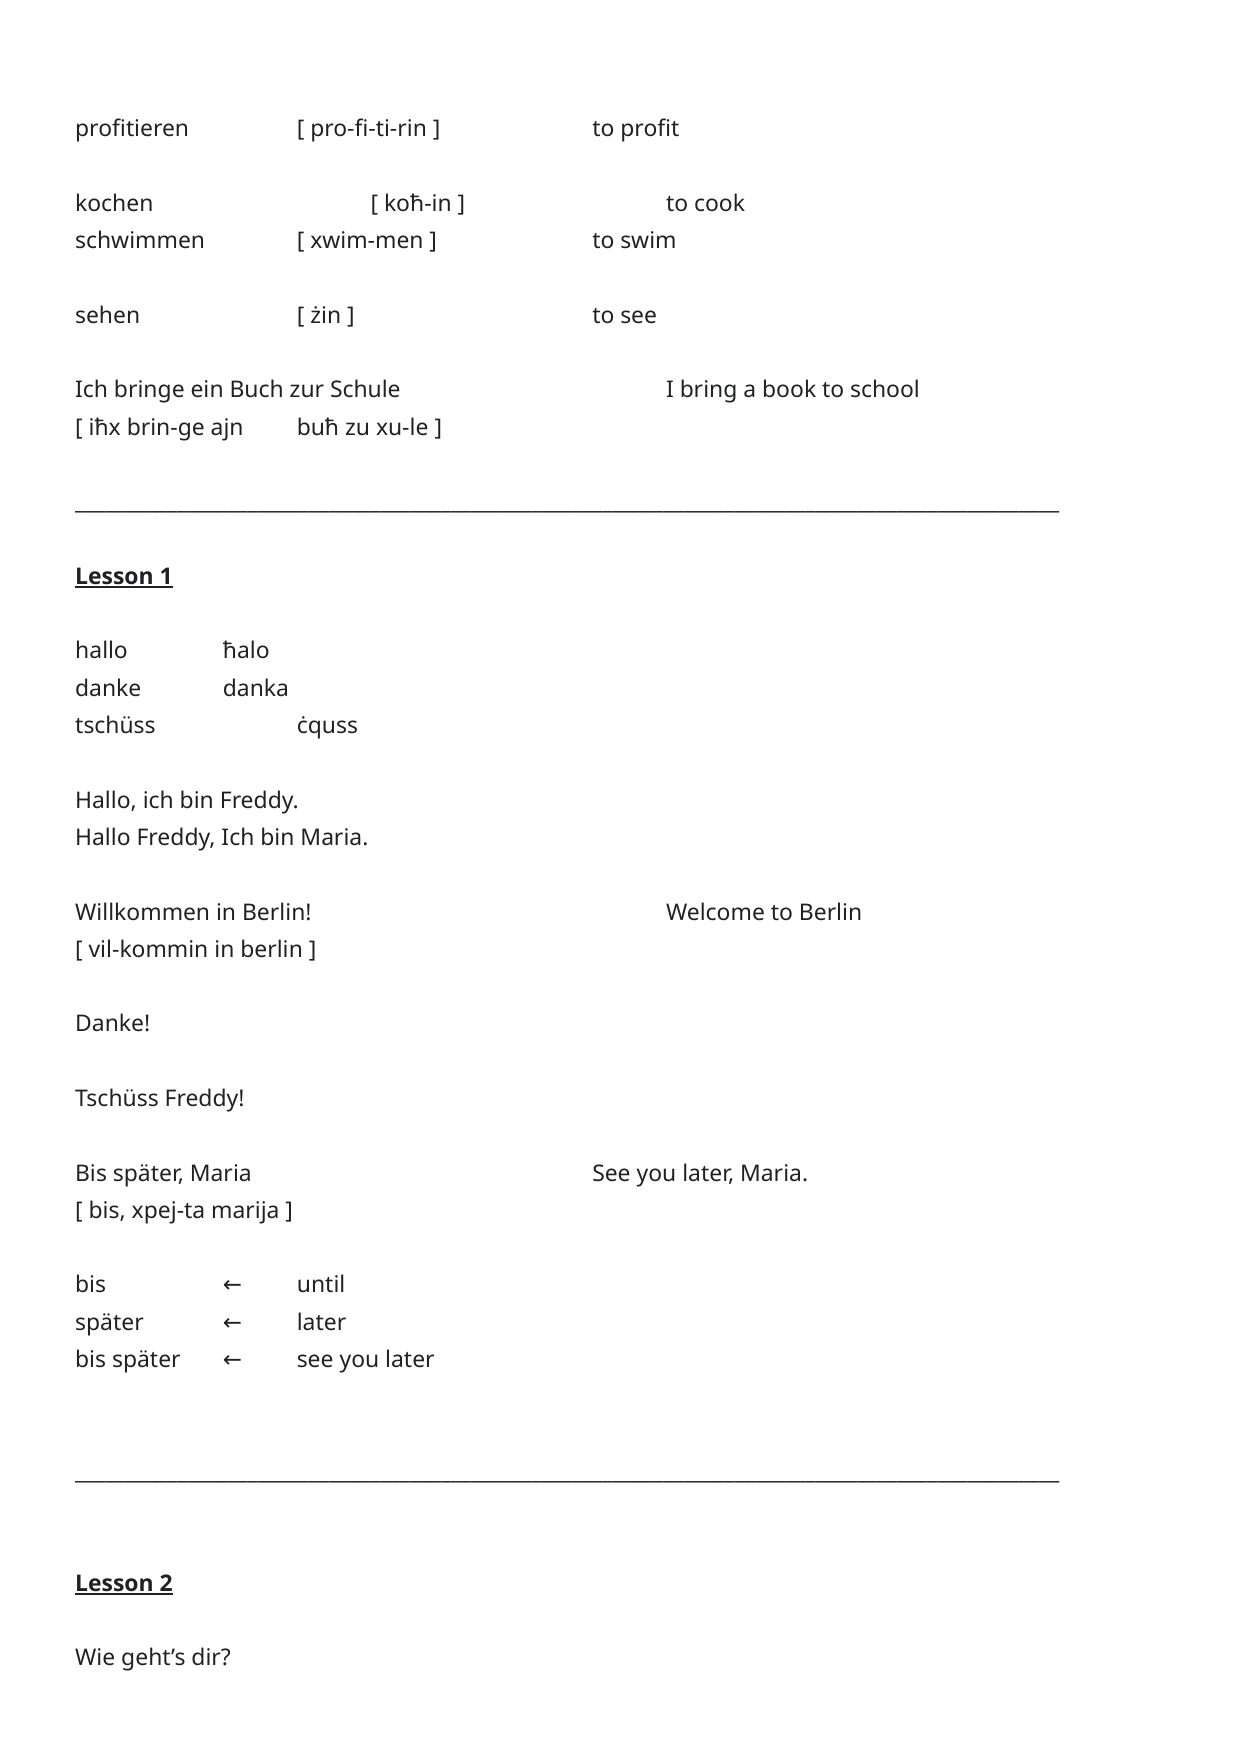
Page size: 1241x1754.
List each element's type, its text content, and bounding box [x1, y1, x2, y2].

text Tschüss Freddy! [75, 1082, 1165, 1113]
text danke danka [75, 672, 1165, 703]
text Wie geht’s dir? [75, 1641, 1165, 1672]
text Danke! [75, 1007, 1165, 1038]
text bis ← until [75, 1268, 1165, 1299]
text Lesson 1 [75, 560, 1165, 591]
text Hallo Freddy, Ich bin Maria. [75, 821, 1165, 852]
text [ bis, xpej-ta marija ] [75, 1194, 1165, 1225]
text Hallo, ich bin Freddy. [75, 783, 1165, 815]
text [ vil-kommin in berlin ] [75, 933, 1165, 964]
text Ich bringe ein Buch zur Schule I bring a book to school [75, 373, 1165, 404]
text hallo ħalo [75, 634, 1165, 666]
text Bis später, Maria See you later, Maria. [75, 1156, 1165, 1188]
text sehen [ żin ] to see [75, 299, 1165, 330]
text Willkommen in Berlin! Welcome to Berlin [75, 895, 1165, 927]
text [ iħx brin-ge ajn buħ zu xu-le ] [75, 411, 1165, 442]
text Lesson 2 [75, 1567, 1165, 1598]
text _________________________________________________________________________________________________ [75, 1455, 1165, 1486]
text tschüss ċquss [75, 709, 1165, 740]
text später ← later [75, 1306, 1165, 1337]
text _________________________________________________________________________________________________ [75, 485, 1165, 516]
text profitieren [ pro-fi-ti-rin ] to profit [75, 112, 1165, 143]
text kochen [ koħ-in ] to cook [75, 187, 1165, 218]
text schwimmen [ xwim-men ] to swim [75, 224, 1165, 255]
text bis später ← see you later [75, 1343, 1165, 1374]
